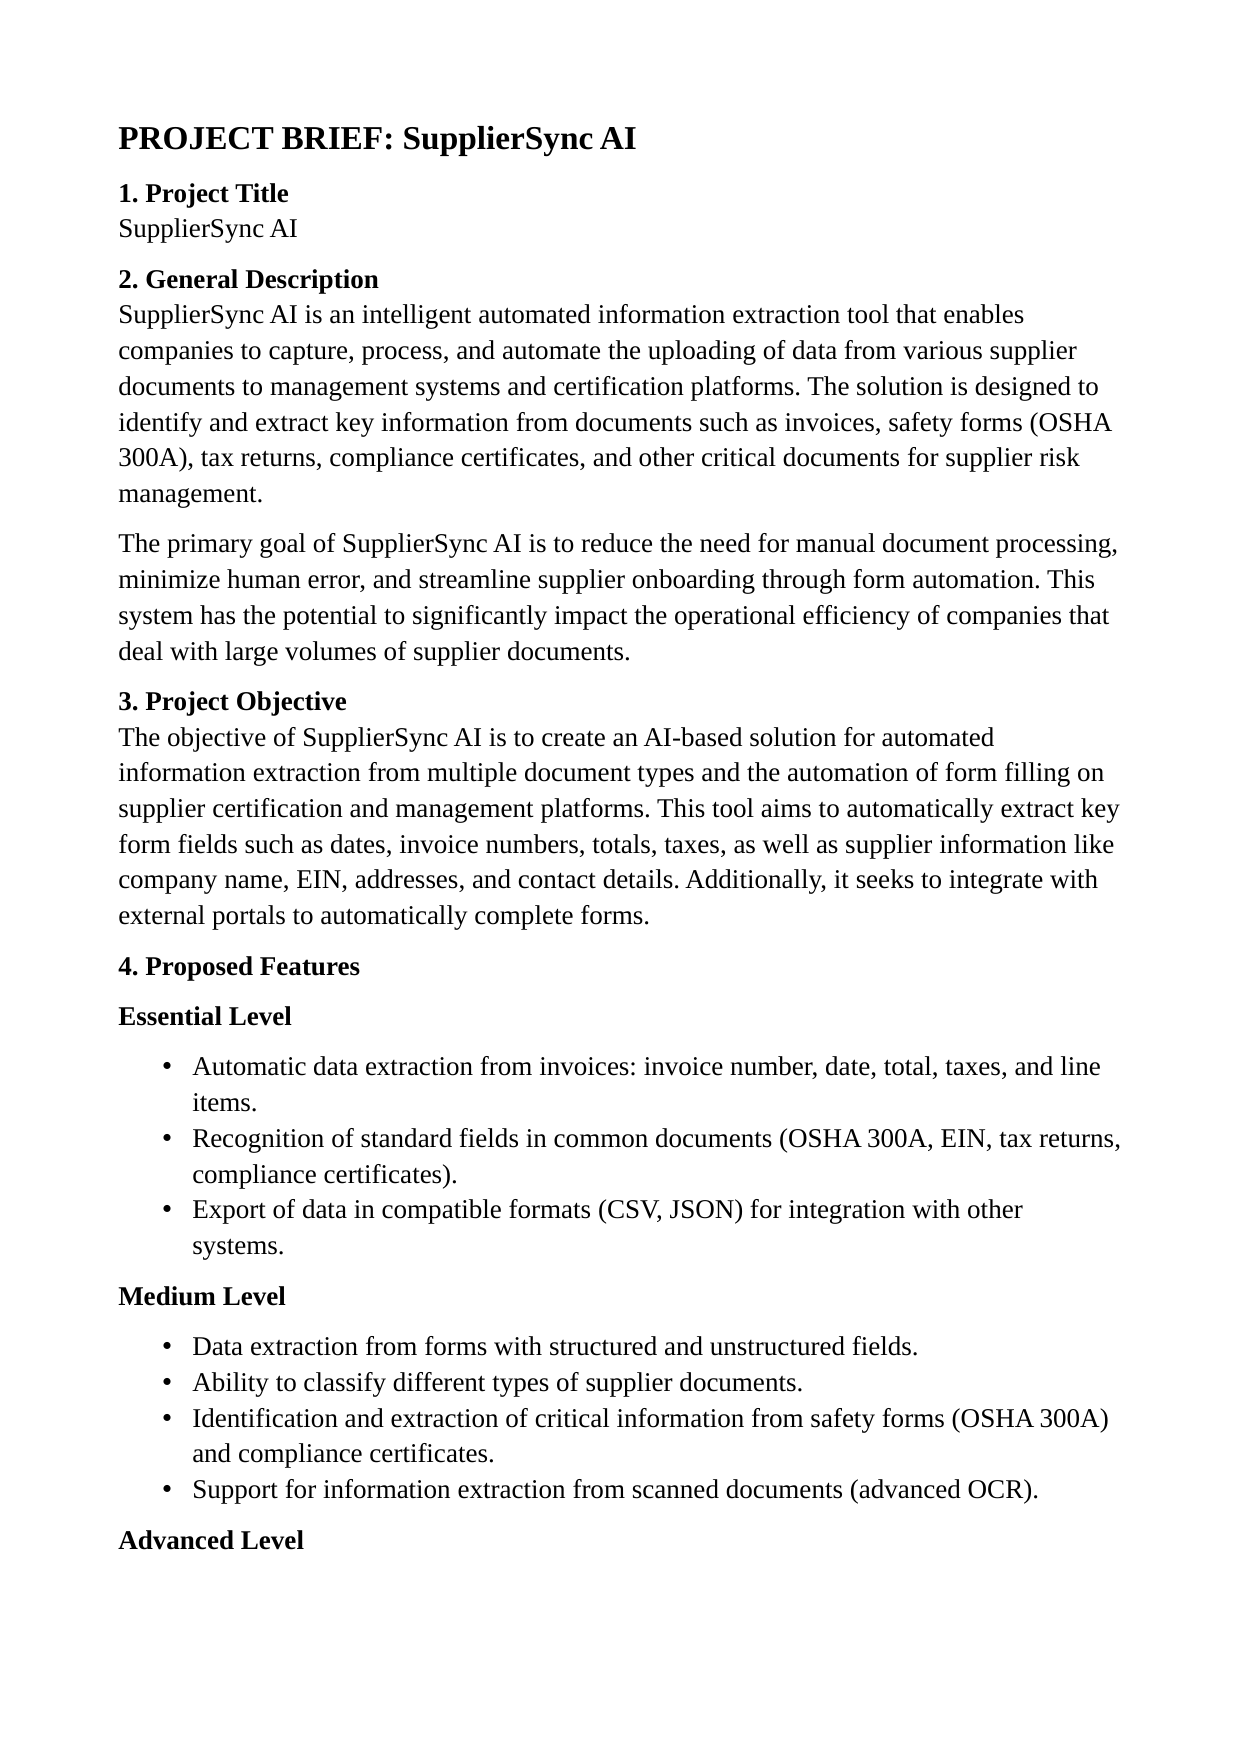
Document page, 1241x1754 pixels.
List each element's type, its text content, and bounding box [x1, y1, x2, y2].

text Advanced Level [118, 1524, 1122, 1555]
text 2. General Description SupplierSync AI is an intelligent automated information extraction tool that enables companies to capture, process, and automate the uploading of data from various supplier documents to management systems and certification platforms. The solution is designed to identify and extract key information from documents such as invoices, safety forms (OSHA 300A), tax returns, compliance certificates, and other critical documents for supplier risk management. [118, 263, 1122, 508]
text 1. Project Title SupplierSync AI [118, 177, 1122, 244]
text 3. Project Objective The objective of SupplierSync AI is to create an AI-based solution for automated information extraction from multiple document types and the automation of form filling on supplier certification and management platforms. This tool aims to automatically extract key form fields such as dates, invoice numbers, totals, taxes, as well as supplier information like company name, EIN, addresses, and contact details. Additionally, it seeks to integrate with external portals to automatically complete forms. [118, 685, 1122, 931]
list Data extraction from forms with structured and unstructured fields. [162, 1330, 1122, 1361]
text 4. Proposed Features [118, 950, 1122, 981]
text Medium Level [118, 1279, 1122, 1311]
list Recognition of standard fields in common documents (OSHA 300A, EIN, tax returns, compliance certificates). [162, 1122, 1122, 1189]
list Identification and extraction of critical information from safety forms (OSHA 300A) and compliance certificates. [162, 1402, 1122, 1469]
text PROJECT BRIEF: SupplierSync AI [118, 118, 1122, 156]
list Support for information extraction from scanned documents (advanced OCR). [162, 1473, 1122, 1504]
list Export of data in compatible formats (CSV, JSON) for integration with other systems. [162, 1193, 1122, 1260]
text Essential Level [118, 1000, 1122, 1031]
text The primary goal of SupplierSync AI is to reduce the need for manual document processing, minimize human error, and streamline supplier onboarding through form automation. This system has the potential to significantly impact the operational efficiency of companies that deal with large volumes of supplier documents. [118, 527, 1122, 666]
list Ability to classify different types of supplier documents. [162, 1366, 1122, 1397]
list Automatic data extraction from invoices: invoice number, date, total, taxes, and line items. [162, 1050, 1122, 1117]
